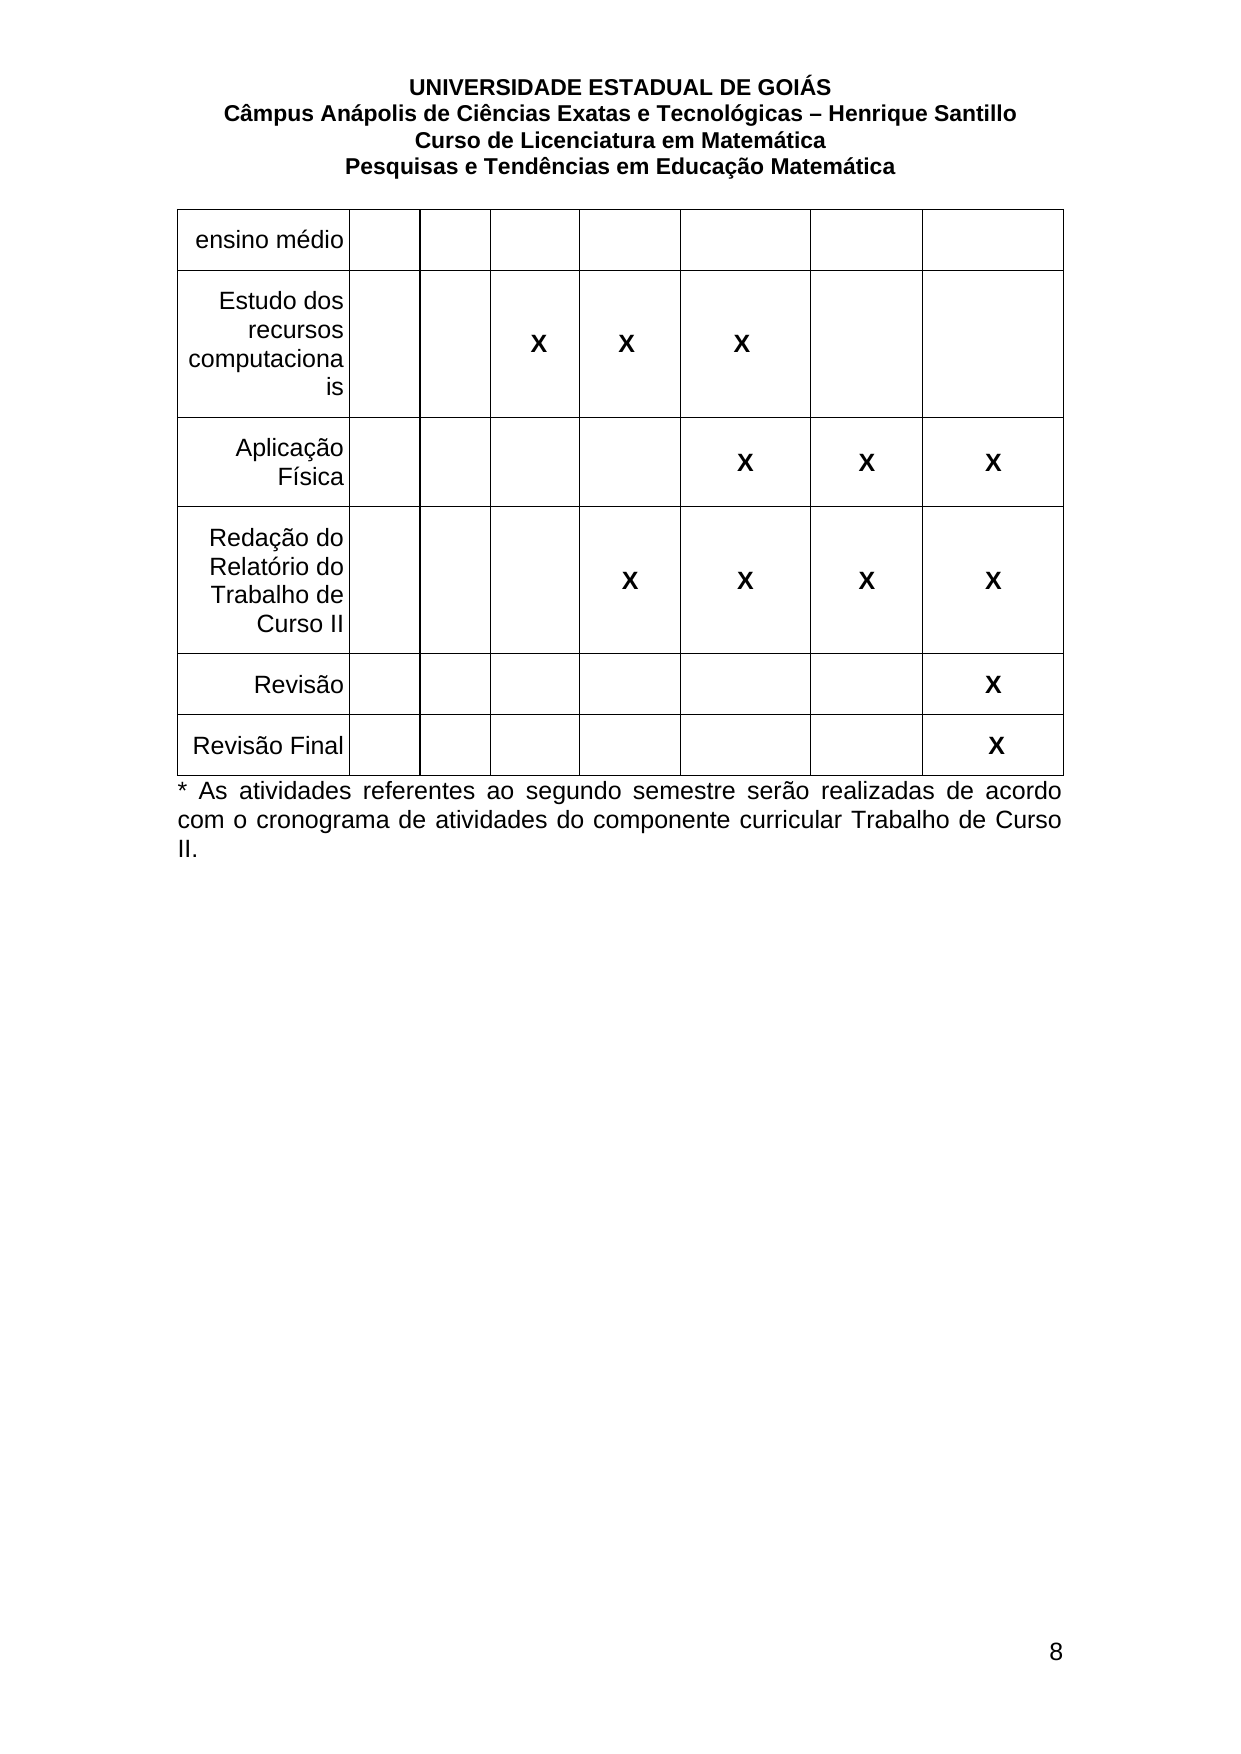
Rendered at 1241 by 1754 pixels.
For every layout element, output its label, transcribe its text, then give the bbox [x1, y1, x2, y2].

table_cell [350, 271, 419, 417]
table_cell [491, 210, 579, 269]
table_cell X [923, 507, 1063, 653]
table_cell [580, 210, 680, 269]
table_cell [923, 271, 1063, 417]
table_cell [811, 271, 922, 417]
table_cell [923, 210, 1063, 269]
table_cell X [580, 507, 680, 653]
table_cell Revisão Final [178, 715, 349, 775]
table_cell [421, 654, 490, 714]
table_cell [421, 507, 490, 653]
table_cell X [811, 507, 922, 653]
table_cell [811, 210, 922, 269]
table_cell [350, 715, 419, 775]
table_cell X [681, 507, 810, 653]
table_cell X [491, 271, 579, 417]
table_cell [421, 271, 490, 417]
table_cell [811, 715, 922, 775]
table_cell [350, 507, 419, 653]
table_cell [681, 210, 810, 269]
table_cell [491, 418, 579, 506]
table_cell [491, 507, 579, 653]
table_cell Redação do Relatório do Trabalho de Curso II [178, 507, 349, 653]
table_cell X [681, 271, 810, 417]
table_cell [681, 715, 810, 775]
table_cell [491, 715, 579, 775]
table_cell X [580, 271, 680, 417]
table_cell [811, 654, 922, 714]
table_cell [681, 654, 810, 714]
table_cell Revisão [178, 654, 349, 714]
table_cell [491, 654, 579, 714]
table_cell [421, 715, 490, 775]
table_cell [580, 418, 680, 506]
table_cell X [681, 418, 810, 506]
text * As atividades referentes ao segundo semestre serão realizadas de acordo com o cronograma de atividades do componente curricular Trabalho de Curso II. [177, 776, 1063, 862]
table_cell [350, 654, 419, 714]
table_cell [580, 654, 680, 714]
table_cell X [923, 418, 1063, 506]
table_cell [350, 418, 419, 506]
table_cell [580, 715, 680, 775]
table_cell [350, 210, 419, 269]
table_cell [421, 210, 490, 269]
table_cell [421, 418, 490, 506]
table_cell Aplicação Física [178, 418, 349, 506]
table_cell Estudo dos recursos computacionais [178, 271, 349, 417]
table_cell ensino médio [178, 210, 349, 269]
table_cell X [923, 715, 1063, 775]
table_cell X [923, 654, 1063, 714]
table_cell X [811, 418, 922, 506]
